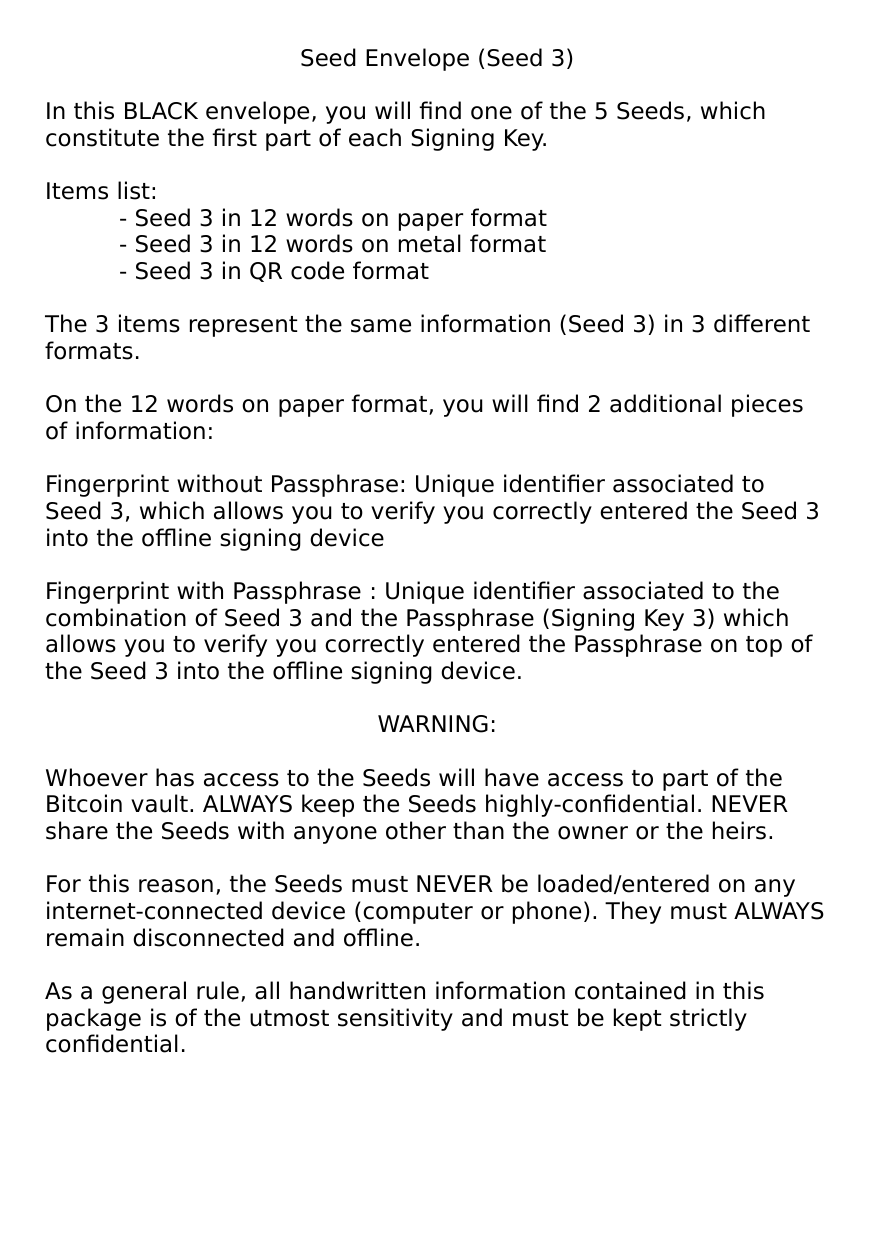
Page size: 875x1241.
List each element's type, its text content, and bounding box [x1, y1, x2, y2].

text WARNING: [45, 712, 829, 738]
text - Seed 3 in QR code format [45, 258, 829, 285]
text Items list: [45, 178, 829, 205]
text Fingerprint with Passphrase : Unique identifier associated to the combination of Seed 3 and the Passphrase (Signing Key 3) which allows you to verify you correctly entered the Passphrase on top of the Seed 3 into the offline signing device. [45, 578, 829, 685]
text Fingerprint without Passphrase: Unique identifier associated to Seed 3, which allows you to verify you correctly entered the Seed 3 into the offline signing device [45, 472, 829, 552]
text On the 12 words on paper format, you will find 2 additional pieces of information: [45, 392, 829, 445]
text Seed Envelope (Seed 3) [45, 45, 829, 72]
text The 3 items represent the same information (Seed 3) in 3 different formats. [45, 312, 829, 365]
text - Seed 3 in 12 words on paper format [45, 205, 829, 232]
text In this BLACK envelope, you will find one of the 5 Seeds, which constitute the first part of each Signing Key. [45, 98, 829, 152]
text - Seed 3 in 12 words on metal format [45, 232, 829, 258]
text Whoever has access to the Seeds will have access to part of the Bitcoin vault. ALWAYS keep the Seeds highly-confidential. NEVER share the Seeds with anyone other than the owner or the heirs. [45, 765, 829, 845]
text For this reason, the Seeds must NEVER be loaded/entered on any internet-connected device (computer or phone). They must ALWAYS remain disconnected and offline. [45, 872, 829, 952]
text As a general rule, all handwritten information contained in this package is of the utmost sensitivity and must be kept strictly confidential. [45, 978, 829, 1058]
